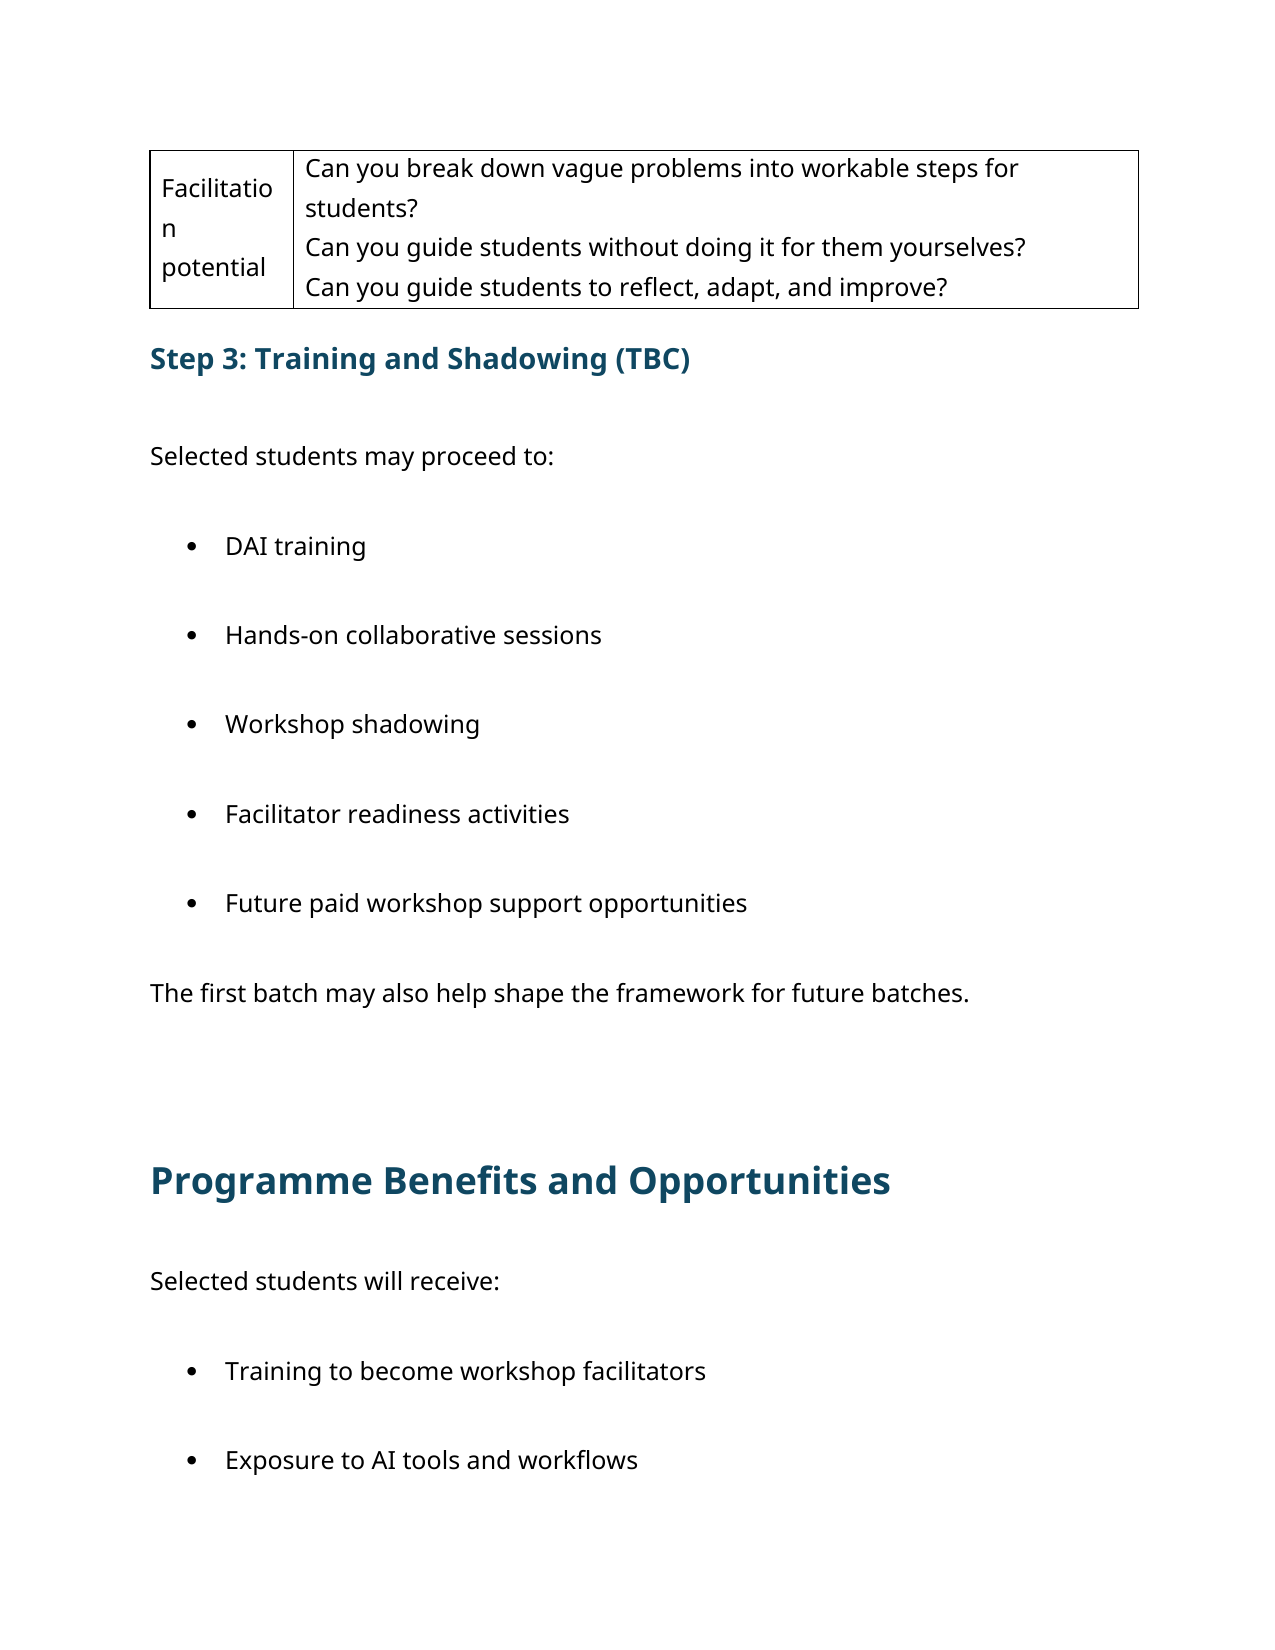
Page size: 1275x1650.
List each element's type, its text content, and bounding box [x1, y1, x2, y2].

list Future paid workshop support opportunities [187, 886, 1125, 920]
table_cell Can you break down vague problems into workable steps for students? Can you guide students without doing it for them yourselves? Can you guide students to reflect, adapt, and improve? [294, 151, 1138, 308]
subtitle Step 3: Training and Shadowing (TBC) [150, 338, 1125, 378]
list DAI training [187, 528, 1125, 562]
text The first batch may also help shape the framework for future batches. [150, 976, 1125, 1009]
list Workshop shadowing [187, 707, 1125, 741]
text Selected students may proceed to: [150, 439, 1125, 473]
text Programme Benefits and Opportunities [150, 1154, 1125, 1206]
table_cell Facilitation potential [151, 151, 293, 308]
list Hands-on collaborative sessions [187, 618, 1125, 652]
text Selected students will receive: [150, 1264, 1125, 1298]
list Facilitator readiness activities [187, 797, 1125, 831]
list Exposure to AI tools and workflows [187, 1443, 1125, 1477]
list Training to become workshop facilitators [187, 1353, 1125, 1387]
